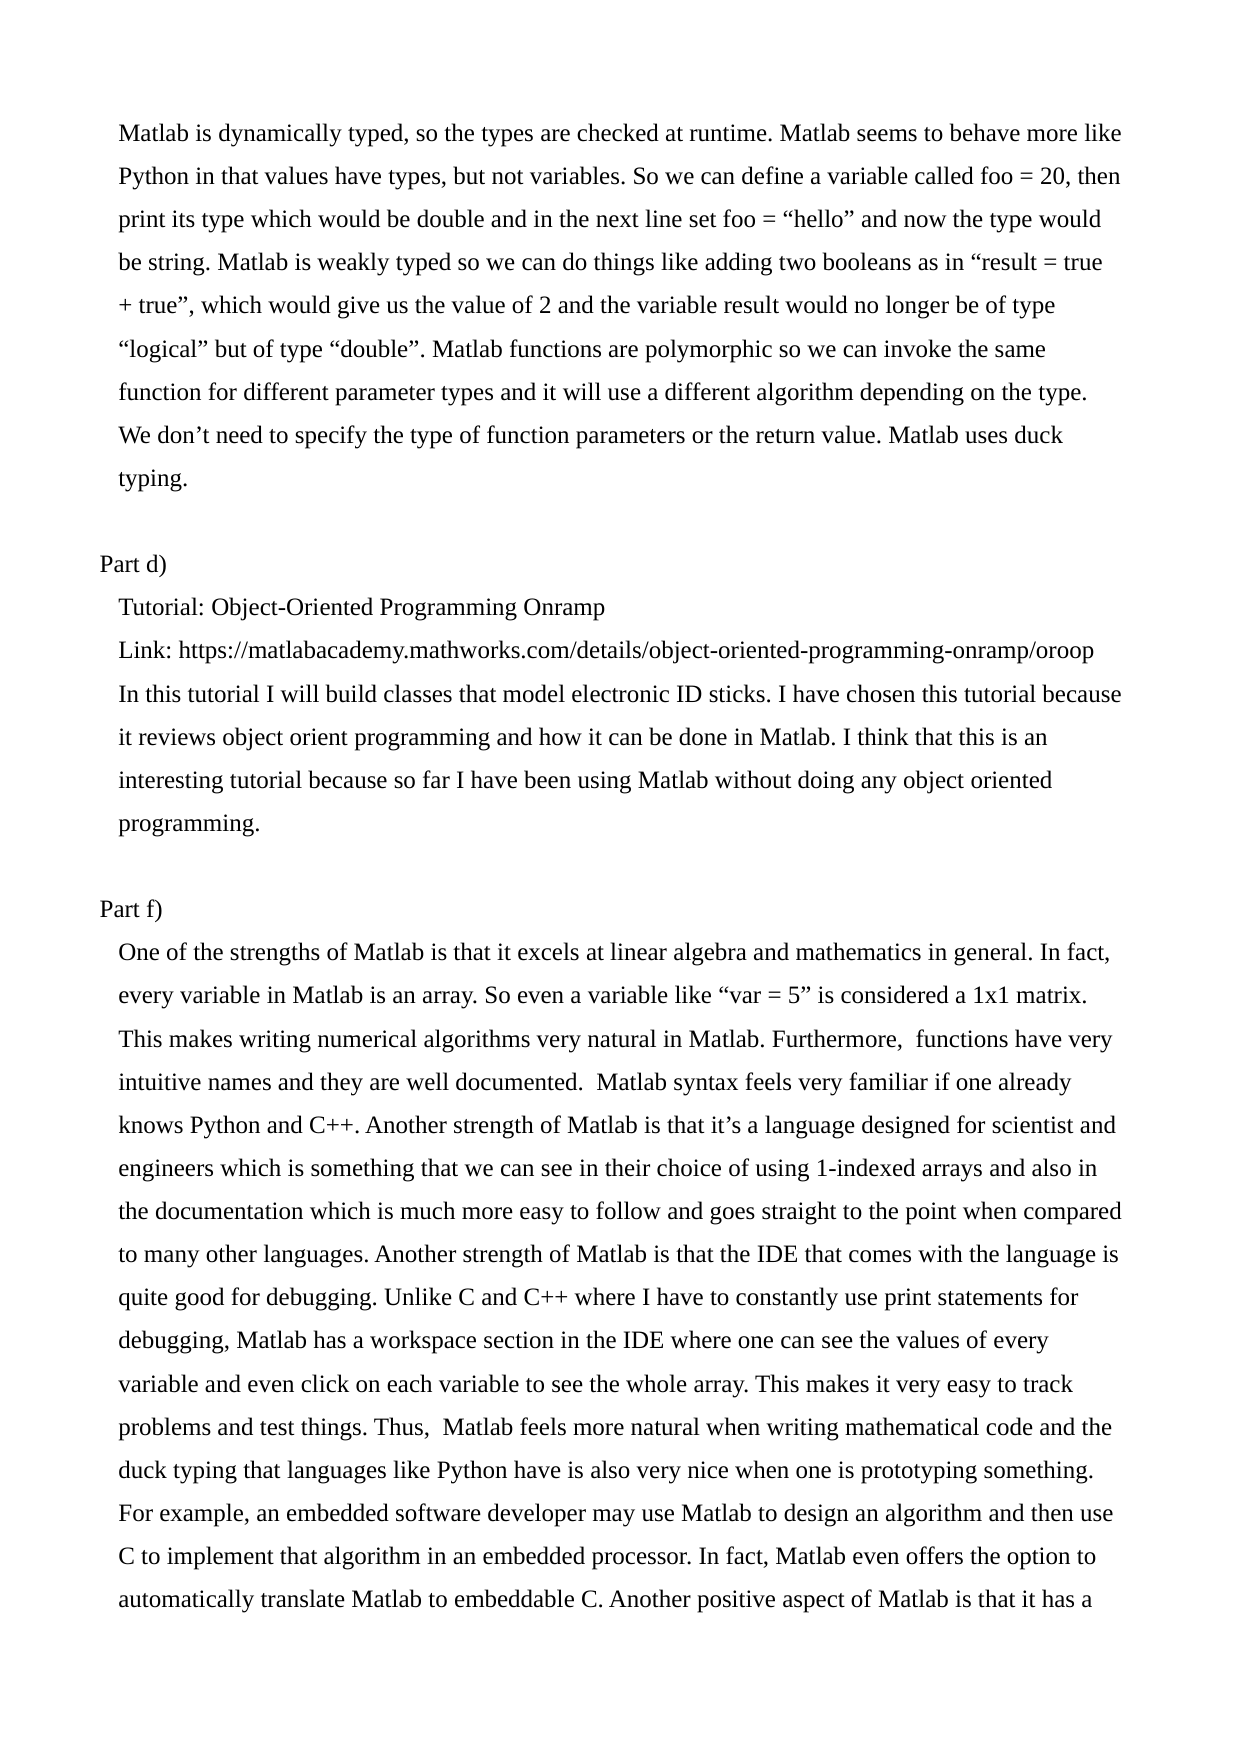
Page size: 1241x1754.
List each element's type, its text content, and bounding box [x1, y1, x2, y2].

text Part f) [99, 894, 1122, 923]
text Part d) [99, 549, 1122, 578]
text Link: https://matlabacademy.mathworks.com/details/object-oriented-programming-onramp/oroop [118, 636, 1122, 664]
text Matlab is dynamically typed, so the types are checked at runtime. Matlab seems to behave more like Python in that values have types, but not variables. So we can define a variable called foo = 20, then print its type which would be double and in the next line set foo = “hello” and now the type would be string. Matlab is weakly typed so we can do things like adding two booleans as in “result = true + true”, which would give us the value of 2 and the variable result would no longer be of type “logical” but of type “double”. Matlab functions are polymorphic so we can invoke the same function for different parameter types and it will use a different algorithm depending on the type. We don’t need to specify the type of function parameters or the return value. Matlab uses duck typing. [118, 118, 1122, 492]
text In this tutorial I will build classes that model electronic ID sticks. I have chosen this tutorial because it reviews object orient programming and how it can be done in Matlab. I think that this is an interesting tutorial because so far I have been using Matlab without doing any object oriented programming. [118, 679, 1122, 837]
text Tutorial: Object-Oriented Programming Onramp [118, 592, 1122, 621]
text One of the strengths of Matlab is that it excels at linear algebra and mathematics in general. In fact, every variable in Matlab is an array. So even a variable like “var = 5” is considered a 1x1 matrix. This makes writing numerical algorithms very natural in Matlab. Furthermore, functions have very intuitive names and they are well documented. Matlab syntax feels very familiar if one already knows Python and C++. Another strength of Matlab is that it’s a language designed for scientist and engineers which is something that we can see in their choice of using 1-indexed arrays and also in the documentation which is much more easy to follow and goes straight to the point when compared to many other languages. Another strength of Matlab is that the IDE that comes with the language is quite good for debugging. Unlike C and C++ where I have to constantly use print statements for debugging, Matlab has a workspace section in the IDE where one can see the values of every variable and even click on each variable to see the whole array. This makes it very easy to track problems and test things. Thus, Matlab feels more natural when writing mathematical code and the duck typing that languages like Python have is also very nice when one is prototyping something. For example, an embedded software developer may use Matlab to design an algorithm and then use C to implement that algorithm in an embedded processor. In fact, Matlab even offers the option to automatically translate Matlab to embeddable C. Another positive aspect of Matlab is that it has a [118, 937, 1122, 1613]
